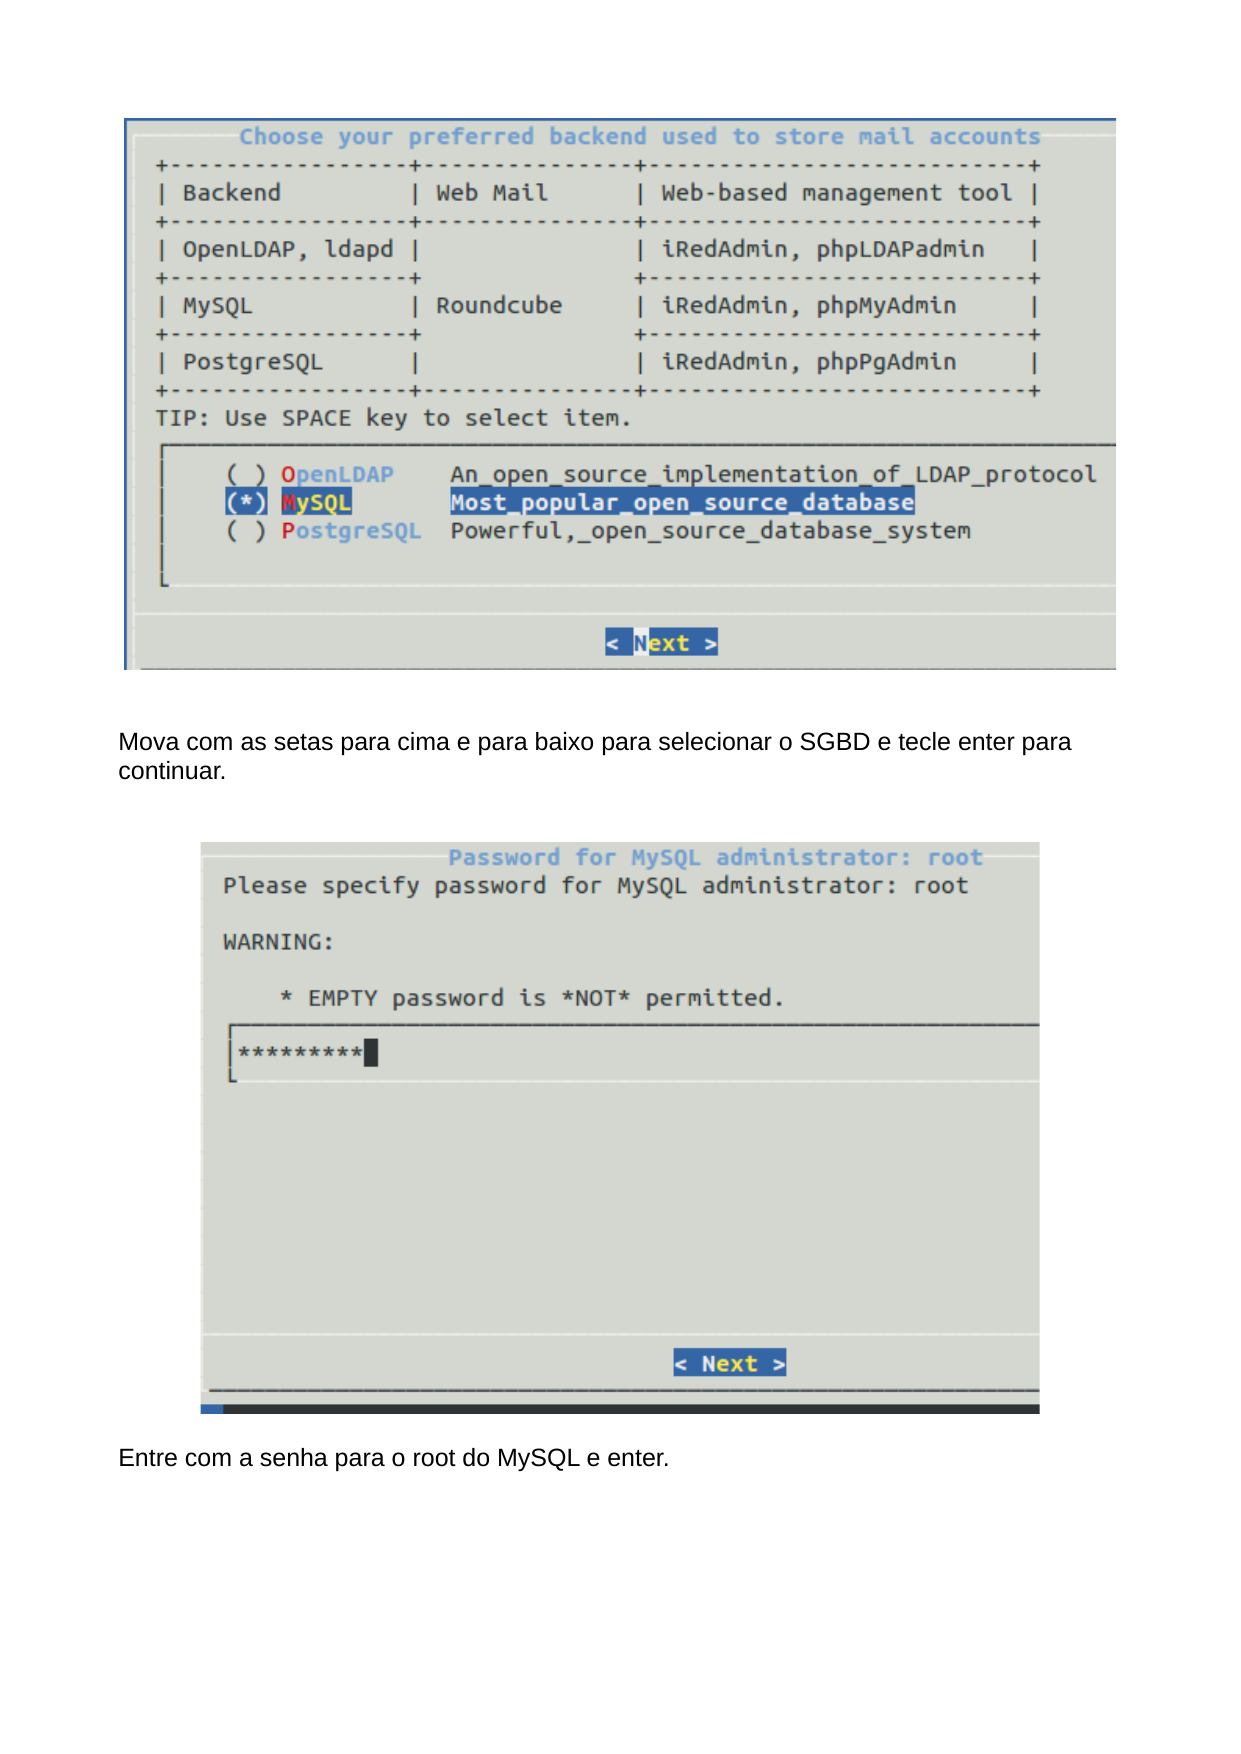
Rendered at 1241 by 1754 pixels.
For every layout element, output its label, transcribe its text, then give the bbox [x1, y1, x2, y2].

picture [124, 118, 1117, 670]
picture [200, 842, 1040, 1414]
text Mova com as setas para cima e para baixo para selecionar o SGBD e tecle enter para continuar. [118, 727, 1122, 785]
text Entre com a senha para o root do MySQL e enter. [118, 1443, 1122, 1472]
